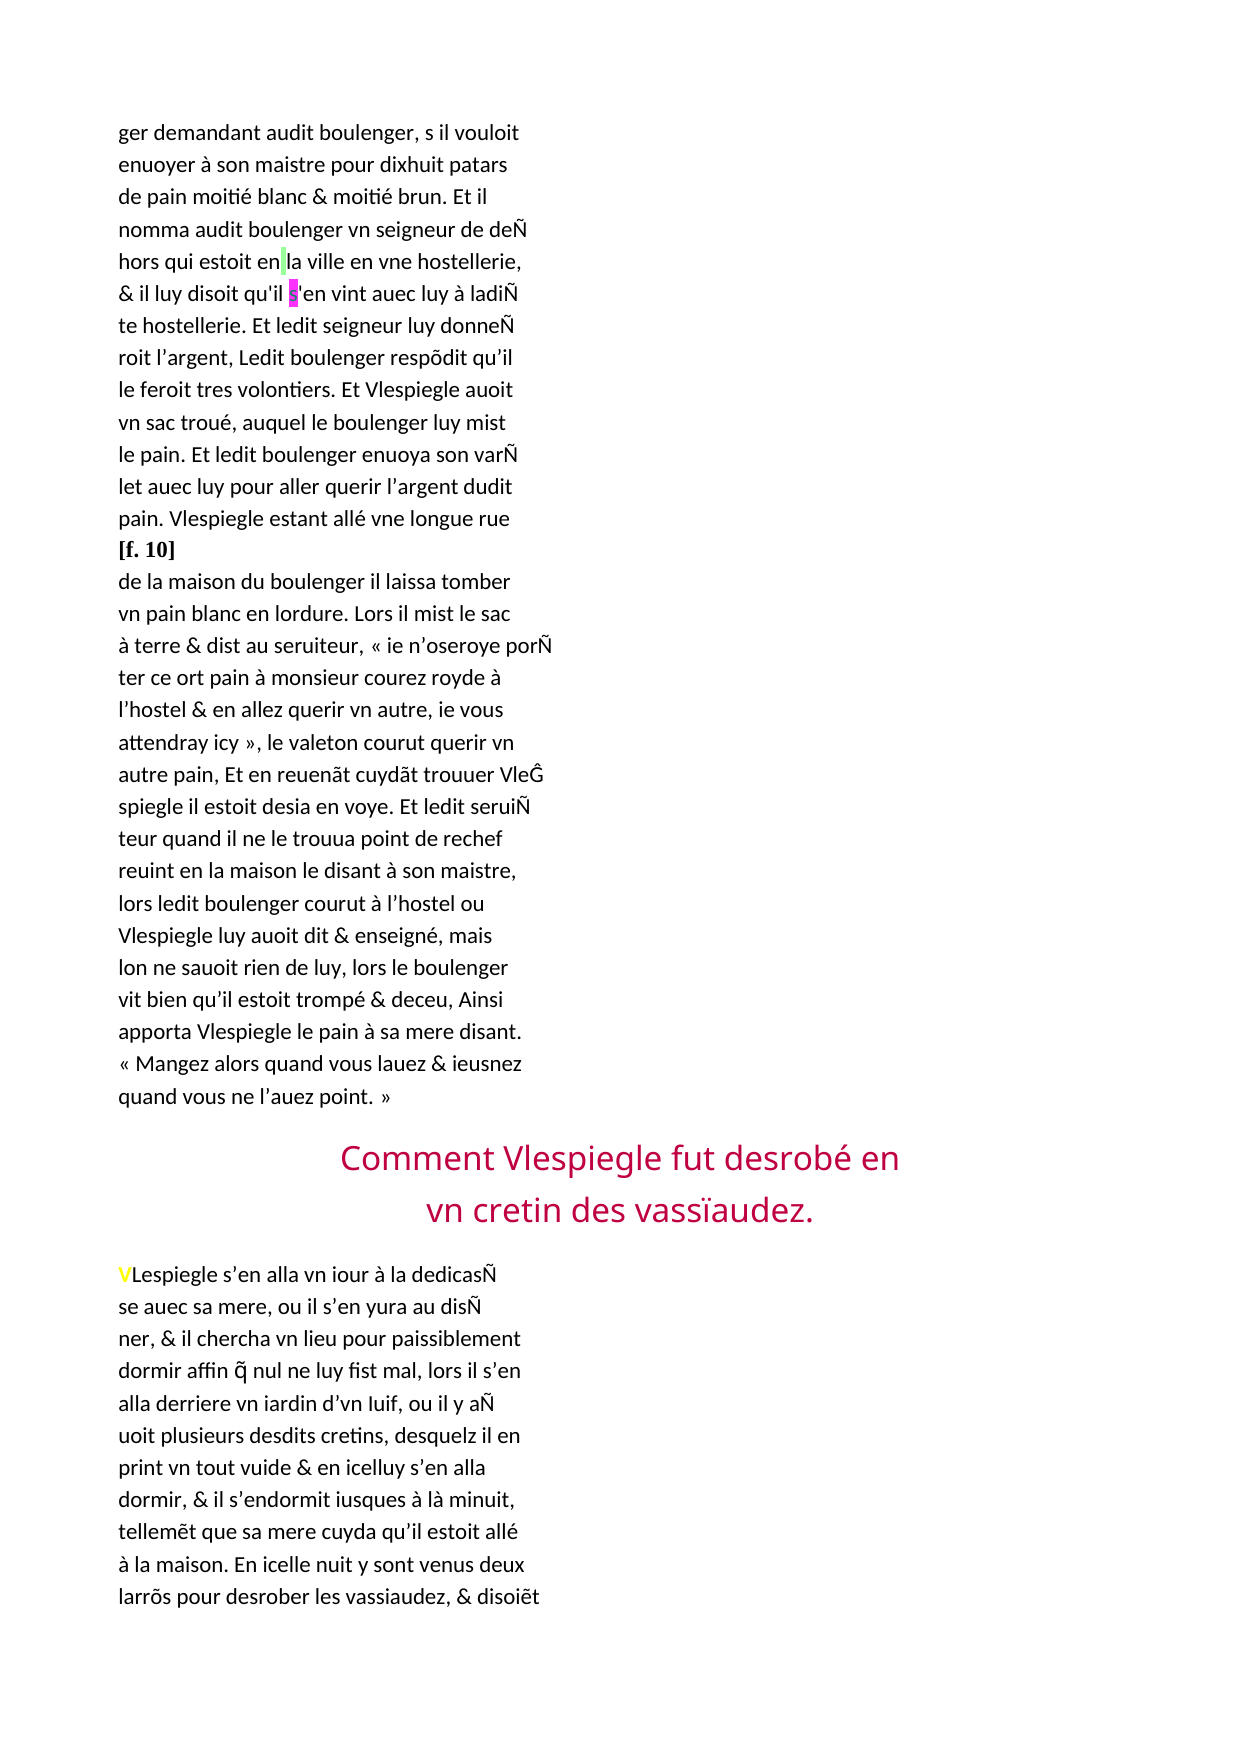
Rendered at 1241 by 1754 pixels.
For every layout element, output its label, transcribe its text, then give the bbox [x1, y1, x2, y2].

text ger demandant audit boulenger, s il vouloit enuoyer à son maistre pour dixhuit patars de pain moitié blanc & moitié brun. Et il nomma audit boulenger vn seigneur de deÑ hors qui estoit en la ville en vne hostellerie, & il luy disoit qu'il s'en vint auec luy à ladiÑ te hostellerie. Et ledit seigneur luy donneÑ roit l’argent, Ledit boulenger respõdit qu’il le feroit tres volontiers. Et Vlespiegle auoit vn sac troué, auquel le boulenger luy mist le pain. Et ledit boulenger enuoya son varÑ let auec luy pour aller querir l’argent dudit pain. Vlespiegle estant allé vne longue rue [f. 10] de la maison du boulenger il laissa tomber vn pain blanc en lordure. Lors il mist le sac à terre & dist au seruiteur, « ie n’oseroye porÑ ter ce ort pain à monsieur courez royde à l’hostel & en allez querir vn autre, ie vous attendray icy », le valeton courut querir vn autre pain, Et en reuenãt cuydãt trouuer VleĜ spiegle il estoit desia en voye. Et ledit seruiÑ teur quand il ne le trouua point de rechef reuint en la maison le disant à son maistre, lors ledit boulenger courut à l’hostel ou Vlespiegle luy auoit dit & enseigné, mais lon ne sauoit rien de luy, lors le boulenger vit bien qu’il estoit trompé & deceu, Ainsi apporta Vlespiegle le pain à sa mere disant. « Mangez alors quand vous lauez & ieusnez quand vous ne l’auez point. » [118, 118, 1122, 1110]
text VLespiegle s’en alla vn iour à la dedicasÑ se auec sa mere, ou il s’en yura au disÑ ner, & il chercha vn lieu pour paissiblement dormir affin q̃ nul ne luy fist mal, lors il s’en alla derriere vn iardin d’vn Iuif, ou il y aÑ uoit plusieurs desdits cretins, desquelz il en print vn tout vuide & en icelluy s’en alla dormir, & il s’endormit iusques à là minuit, tellemẽt que sa mere cuyda qu’il estoit allé à la maison. En icelle nuit y sont venus deux larrõs pour desrober les vassiaudez, & disoiẽt [118, 1260, 1122, 1610]
text Comment Vlespiegle fut desrobé en vn cretin des vassïaudez. [118, 1135, 1122, 1232]
